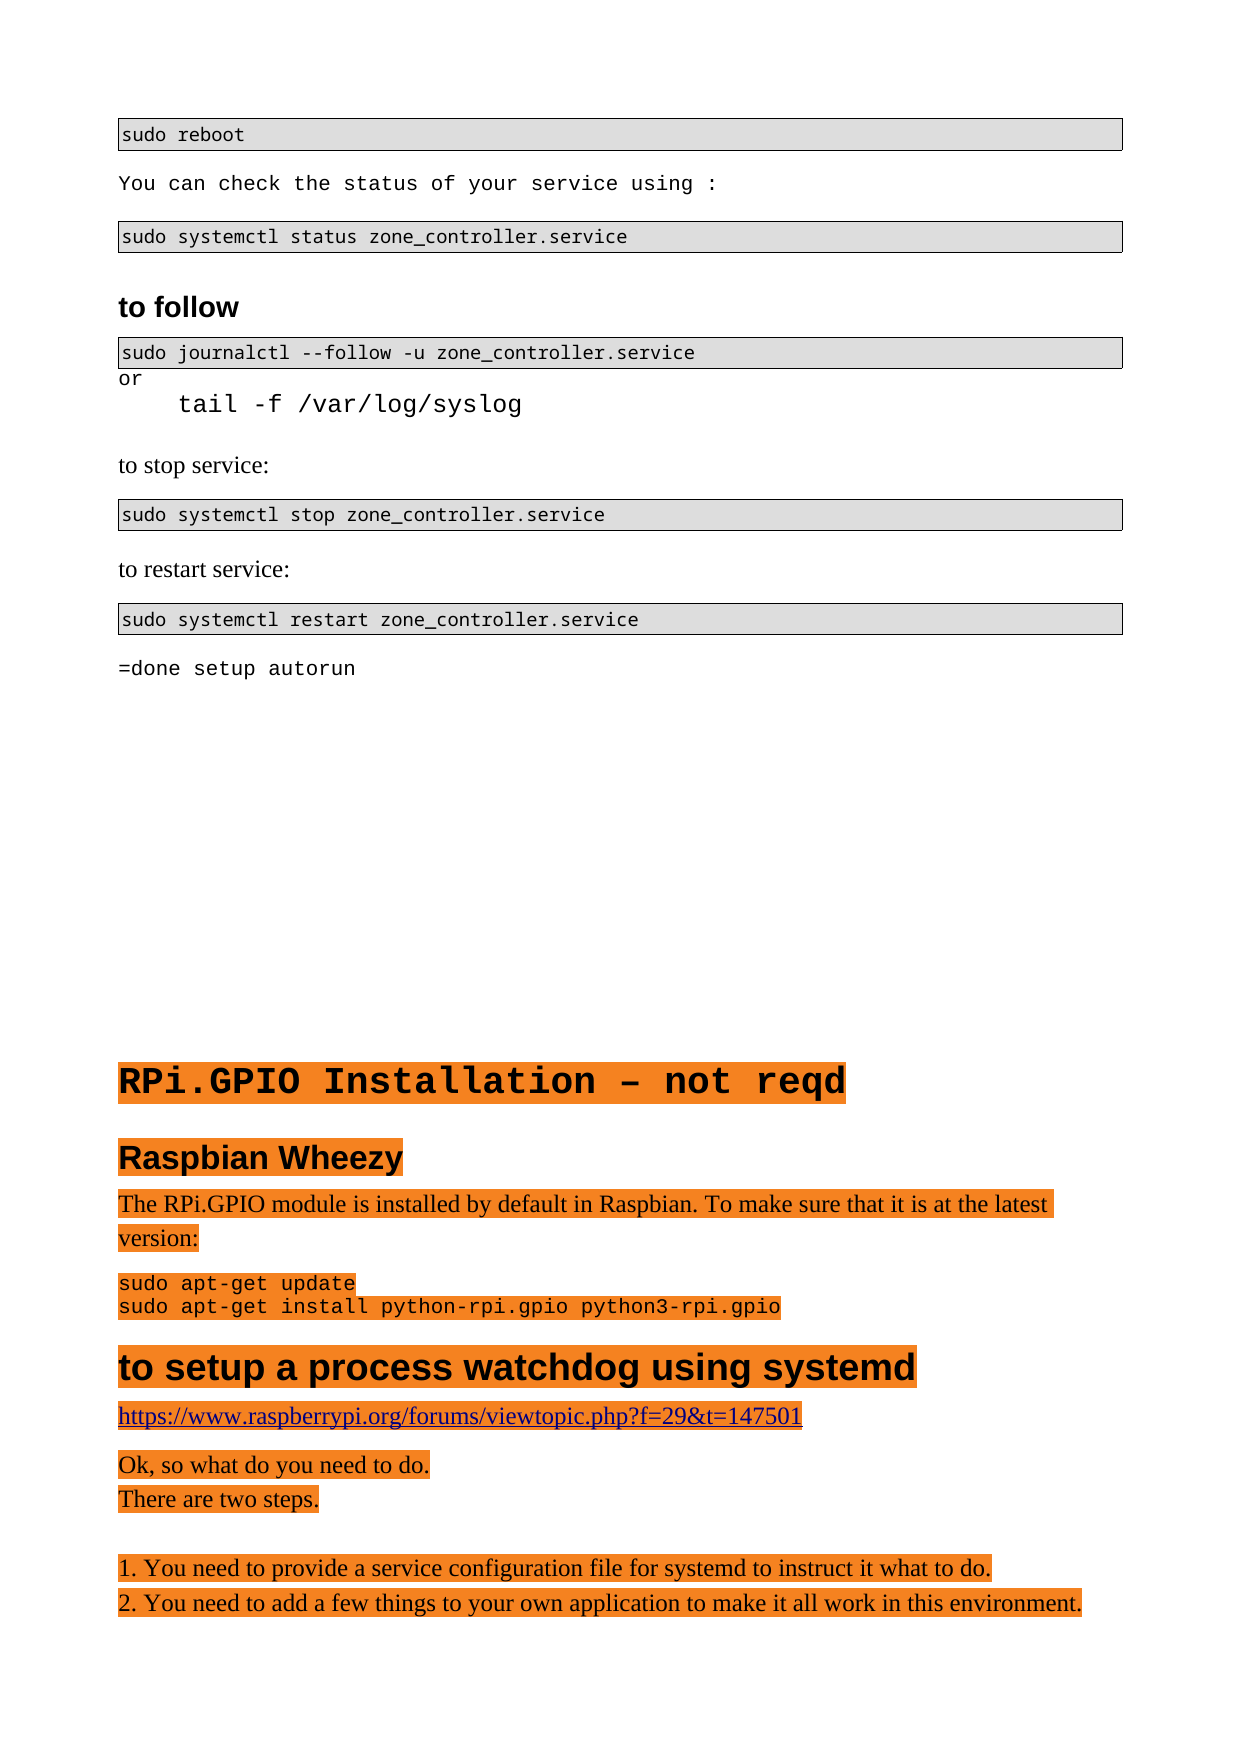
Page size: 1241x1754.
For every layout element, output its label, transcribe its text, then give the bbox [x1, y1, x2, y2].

text Ok, so what do you need to do. There are two steps. 1. You need to provide a service configuration file for systemd to instruct it what to do. 2. You need to add a few things to your own application to make it all work in this environment. [118, 1450, 1122, 1617]
text to stop service: [118, 450, 1122, 478]
text sudo journalctl --follow -u zone_controller.service [119, 338, 1122, 368]
text sudo apt-get update [118, 1272, 1122, 1296]
text sudo systemctl restart zone_controller.service [119, 604, 1122, 634]
subtitle Raspbian Wheezy [118, 1138, 1122, 1176]
text to restart service: [118, 554, 1122, 583]
list tail -f /var/log/syslog [177, 392, 1122, 420]
text =done setup autorun [118, 658, 1122, 682]
text sudo systemctl status zone_controller.service [119, 222, 1122, 252]
text sudo apt-get install python-rpi.gpio python3-rpi.gpio [118, 1296, 1122, 1320]
subtitle to follow [118, 290, 1122, 324]
text The RPi.GPIO module is installed by default in Raspbian. To make sure that it is at the latest version: [118, 1189, 1122, 1252]
subtitle to setup a process watchdog using systemd [118, 1345, 1122, 1388]
text You can check the status of your service using : [118, 173, 1122, 197]
text sudo systemctl stop zone_controller.service [119, 500, 1122, 530]
subtitle RPi.GPIO Installation – not reqd [118, 1062, 1122, 1104]
text or [118, 369, 1122, 392]
text https://www.raspberrypi.org/forums/viewtopic.php?f=29&t=147501 [118, 1401, 1122, 1430]
text sudo reboot [119, 119, 1122, 150]
